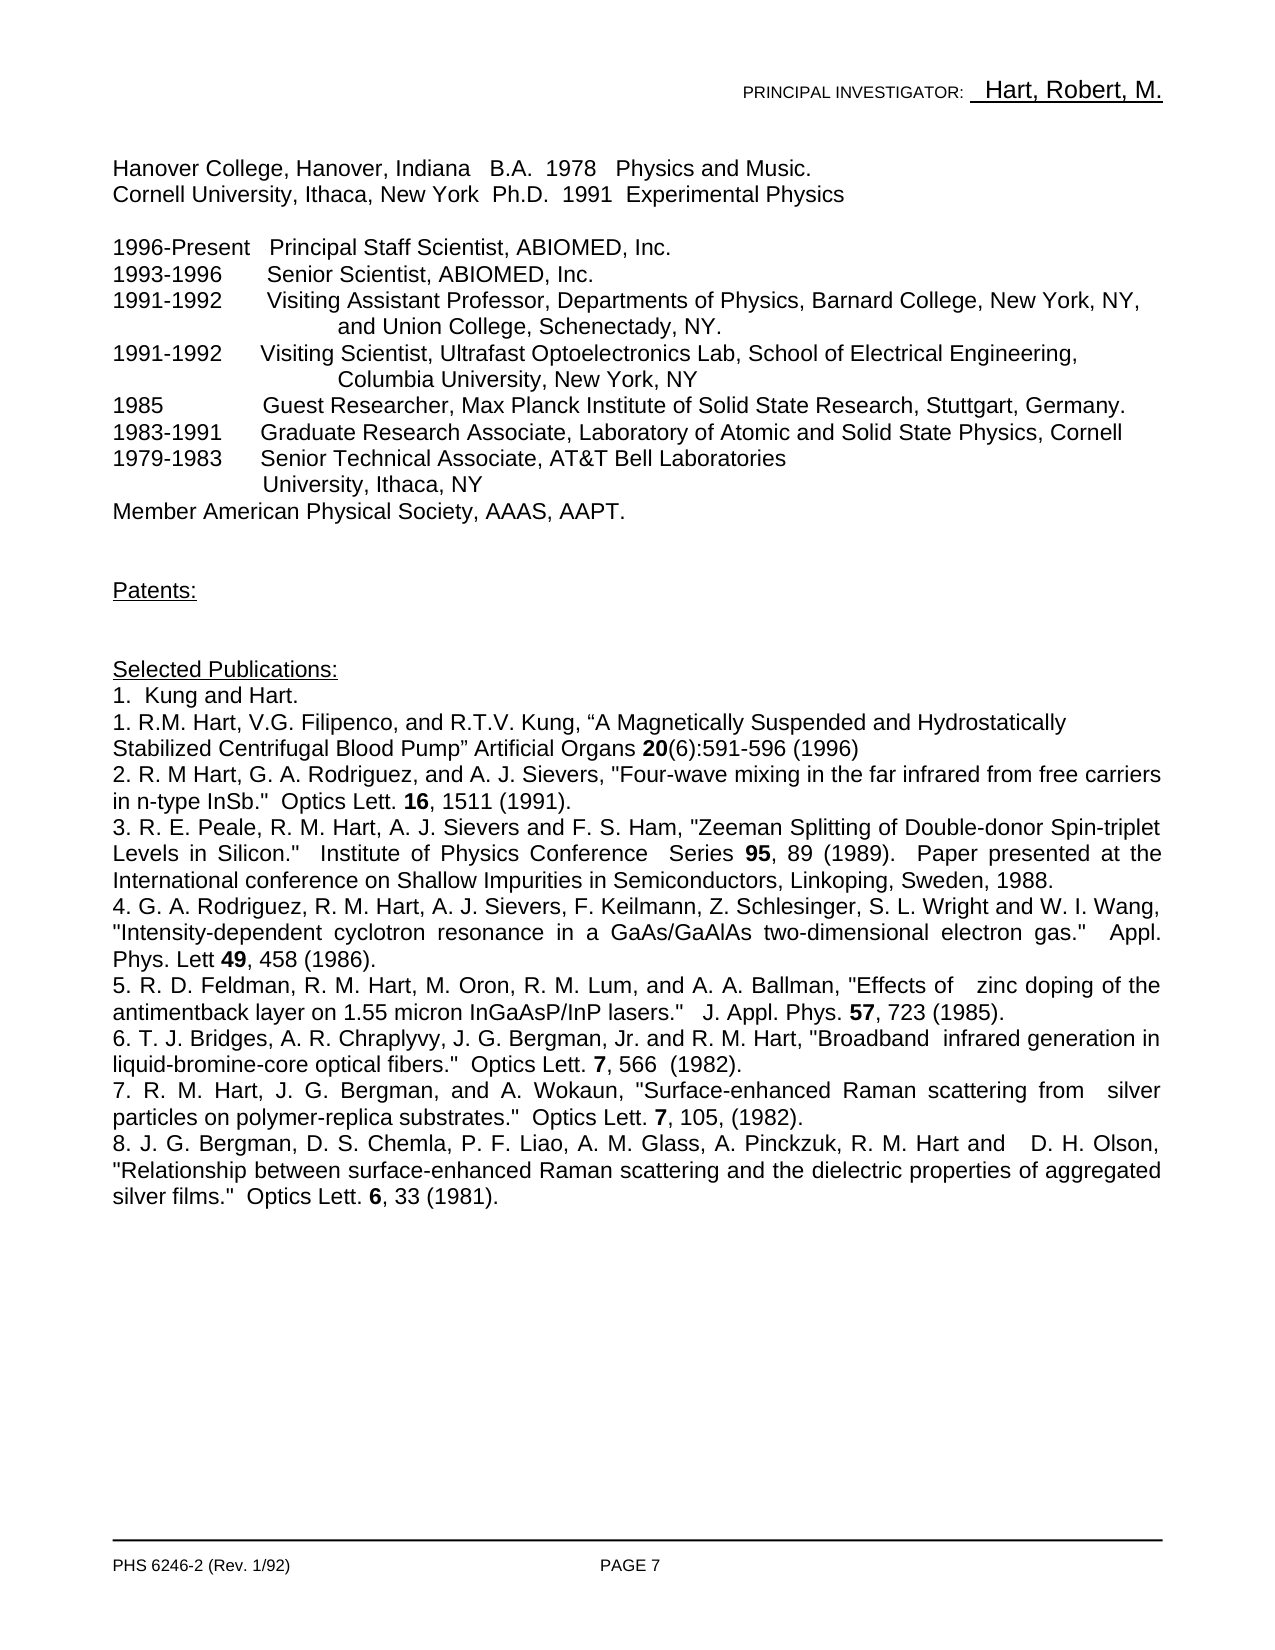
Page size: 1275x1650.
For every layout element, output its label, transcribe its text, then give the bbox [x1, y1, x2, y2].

text Cornell University, Ithaca, New York Ph.D. 1991 Experimental Physics [112, 181, 1162, 208]
text University, Ithaca, NY [112, 471, 1162, 498]
text 5. R. D. Feldman, R. M. Hart, M. Oron, R. M. Lum, and A. A. Ballman, "Effects of zinc doping of the antimentback layer on 1.55 micron InGaAsP/InP lasers." J. Appl. Phys. 57, 723 (1985). [112, 972, 1162, 1025]
text 1996-Present Principal Staff Scientist, ABIOMED, Inc. [112, 234, 1162, 261]
text Hanover College, Hanover, Indiana B.A. 1978 Physics and Music. [112, 155, 1162, 181]
text Member American Physical Society, AAAS, AAPT. [112, 498, 1162, 524]
text 1985 Guest Researcher, Max Planck Institute of Solid State Research, Stuttgart, Germany. [112, 392, 1162, 419]
text Selected Publications: [112, 656, 1162, 682]
text 1991-1992 Visiting Assistant Professor, Departments of Physics, Barnard College, New York, NY, and Union College, Schenectady, NY. [112, 287, 1162, 339]
text Patents: [112, 577, 1162, 603]
text 1979-1983 Senior Technical Associate, AT&T Bell Laboratories [112, 445, 1162, 471]
text 1991-1992 Visiting Scientist, Ultrafast Optoelectronics Lab, School of Electrical Engineering, Columbia University, New York, NY [112, 339, 1162, 392]
text 4. G. A. Rodriguez, R. M. Hart, A. J. Sievers, F. Keilmann, Z. Schlesinger, S. L. Wright and W. I. Wang, "Intensity-dependent cyclotron resonance in a GaAs/GaAlAs two-dimensional electron gas." Appl. Phys. Lett 49, 458 (1986). [112, 893, 1162, 972]
text 6. T. J. Bridges, A. R. Chraplyvy, J. G. Bergman, Jr. and R. M. Hart, "Broadband infrared generation in liquid-bromine-core optical fibers." Optics Lett. 7, 566 (1982). [112, 1025, 1162, 1077]
text 1993-1996 Senior Scientist, ABIOMED, Inc. [112, 261, 1162, 287]
text 2. R. M Hart, G. A. Rodriguez, and A. J. Sievers, "Four-wave mixing in the far infrared from free carriers in n-type InSb." Optics Lett. 16, 1511 (1991). [112, 761, 1162, 814]
text 7. R. M. Hart, J. G. Bergman, and A. Wokaun, "Surface-enhanced Raman scattering from silver particles on polymer-replica substrates." Optics Lett. 7, 105, (1982). [112, 1077, 1162, 1130]
text 1. R.M. Hart, V.G. Filipenco, and R.T.V. Kung, “A Magnetically Suspended and Hydrostatically Stabilized Centrifugal Blood Pump” Artificial Organs 20(6):591-596 (1996) [112, 708, 1162, 761]
text 1983-1991 Graduate Research Associate, Laboratory of Atomic and Solid State Physics, Cornell [112, 419, 1162, 445]
text 8. J. G. Bergman, D. S. Chemla, P. F. Liao, A. M. Glass, A. Pinckzuk, R. M. Hart and D. H. Olson, "Relationship between surface-enhanced Raman scattering and the dielectric properties of aggregated silver films." Optics Lett. 6, 33 (1981). [112, 1130, 1162, 1209]
text 1. Kung and Hart. [112, 682, 1162, 708]
text 3. R. E. Peale, R. M. Hart, A. J. Sievers and F. S. Ham, "Zeeman Splitting of Double-donor Spin-triplet Levels in Silicon." Institute of Physics Conference Series 95, 89 (1989). Paper presented at the International conference on Shallow Impurities in Semiconductors, Linkoping, Sweden, 1988. [112, 814, 1162, 893]
